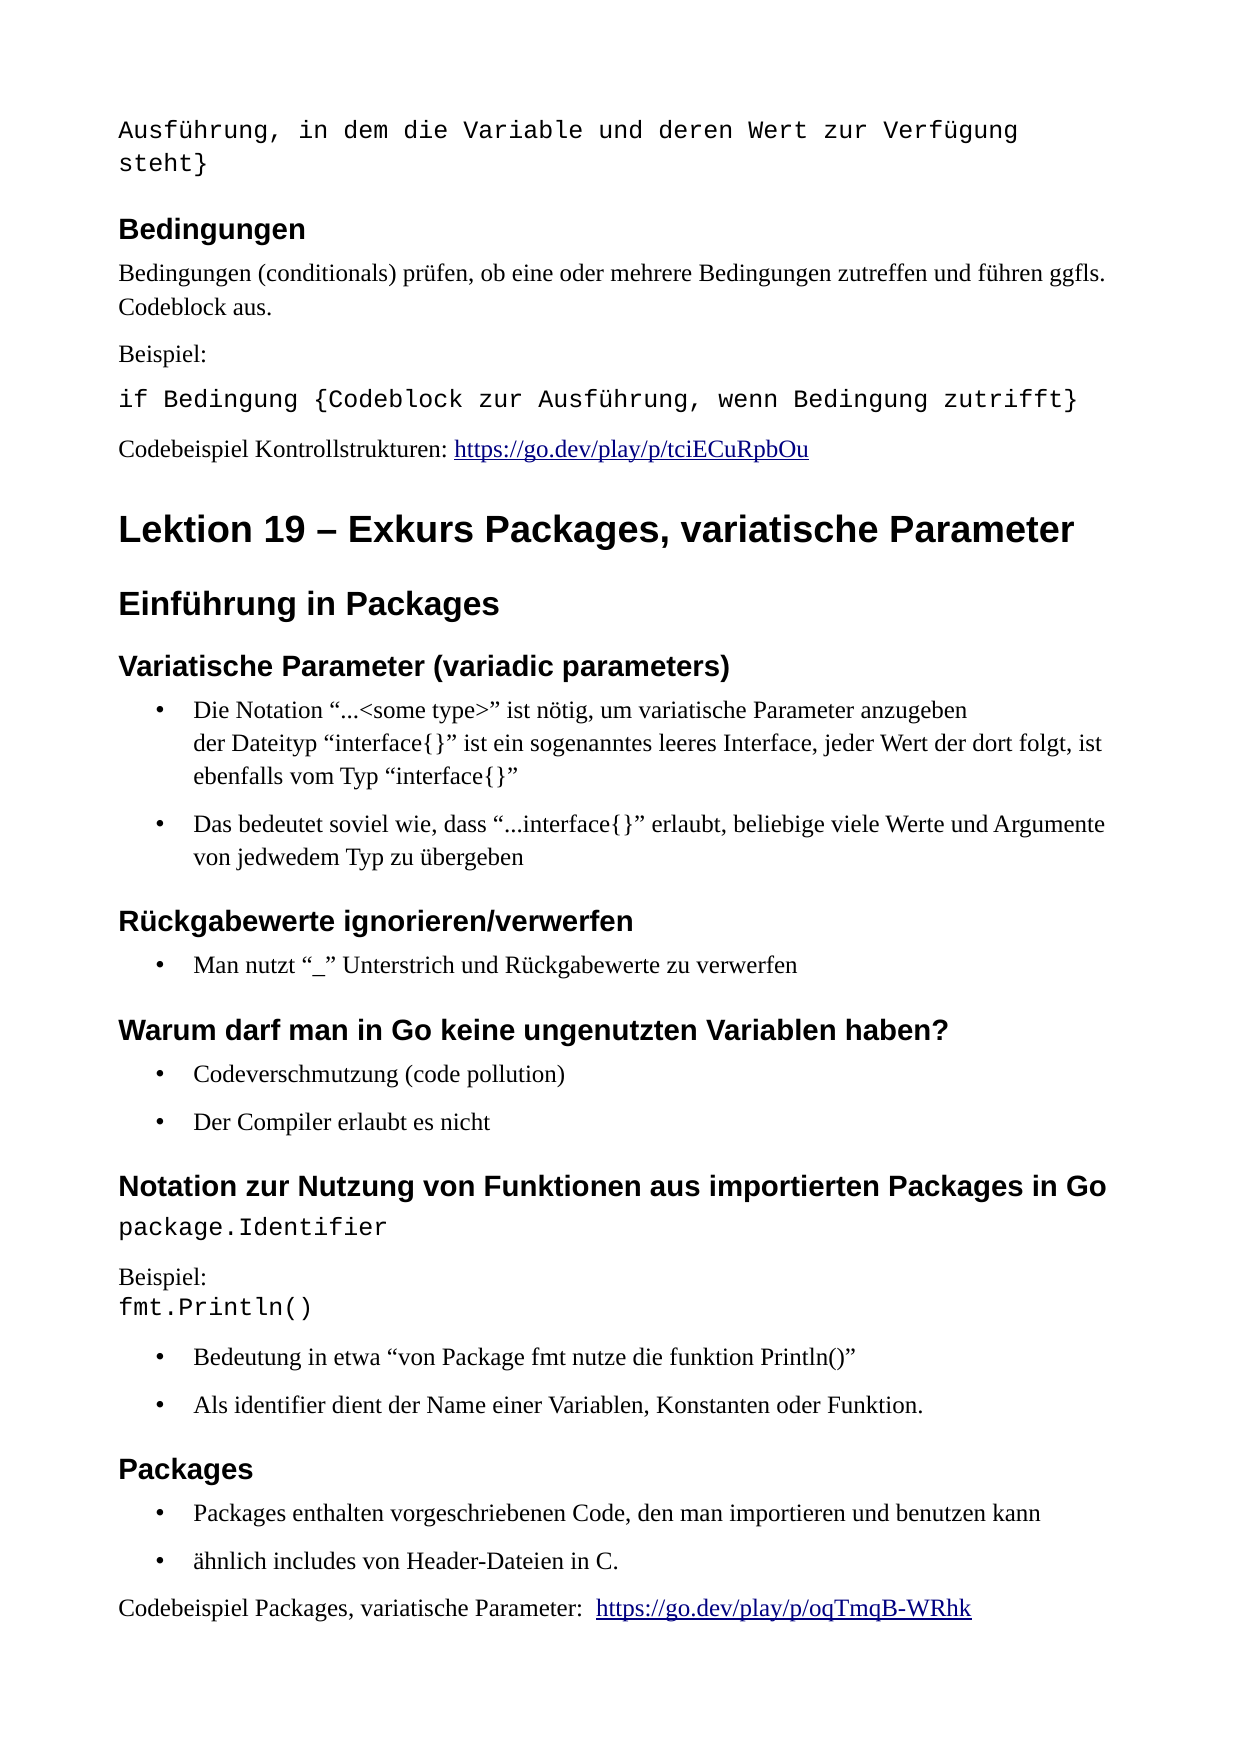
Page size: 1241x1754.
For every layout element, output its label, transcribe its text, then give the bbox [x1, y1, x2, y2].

list Man nutzt “_” Unterstrich und Rückgabewerte zu verwerfen [156, 951, 1122, 979]
subtitle Notation zur Nutzung von Funktionen aus importierten Packages in Go [118, 1169, 1122, 1202]
subtitle Lektion 19 – Exkurs Packages, variatische Parameter [118, 506, 1122, 550]
subtitle Packages [118, 1452, 1122, 1486]
text Bedingungen (conditionals) prüfen, ob eine oder mehrere Bedingungen zutreffen und führen ggfls. Codeblock aus. [118, 258, 1122, 320]
list ähnlich includes von Header-Dateien in C. [156, 1546, 1122, 1574]
list Als identifier dient der Name einer Variablen, Konstanten oder Funktion. [156, 1390, 1122, 1418]
text Beispiel: [118, 339, 1122, 368]
text Ausführung, in dem die Variable und deren Wert zur Verfügung steht} [118, 118, 1122, 179]
subtitle Bedingungen [118, 212, 1122, 246]
list Das bedeutet soviel wie, dass “...interface{}” erlaubt, beliebige viele Werte und Argumente von jedwedem Typ zu übergeben [156, 809, 1122, 871]
subtitle Einführung in Packages [118, 583, 1122, 622]
list Die Notation “...<some type>” ist nötig, um variatische Parameter anzugeben der Dateityp “interface{}” ist ein sogenanntes leeres Interface, jeder Wert der dort folgt, ist ebenfalls vom Typ “interface{}” [156, 695, 1122, 790]
text if Bedingung {Codeblock zur Ausführung, wenn Bedingung zutrifft} [118, 387, 1122, 415]
subtitle Warum darf man in Go keine ungenutzten Variablen haben? [118, 1013, 1122, 1046]
list Packages enthalten vorgeschriebenen Code, den man importieren und benutzen kann [156, 1498, 1122, 1527]
text Codebeispiel Kontrollstrukturen: https://go.dev/play/p/tciECuRpbOu [118, 434, 1122, 463]
list Der Compiler erlaubt es nicht [156, 1107, 1122, 1135]
text Beispiel: fmt.Println() [118, 1262, 1122, 1323]
text Codebeispiel Packages, variatische Parameter: https://go.dev/play/p/oqTmqB-WRhk [118, 1593, 1122, 1622]
text package.Identifier [118, 1215, 1122, 1243]
list Codeverschmutzung (code pollution) [156, 1059, 1122, 1088]
subtitle Rückgabewerte ignorieren/verwerfen [118, 904, 1122, 938]
list Bedeutung in etwa “von Package fmt nutze die funktion Println()” [156, 1342, 1122, 1371]
subtitle Variatische Parameter (variadic parameters) [118, 649, 1122, 683]
